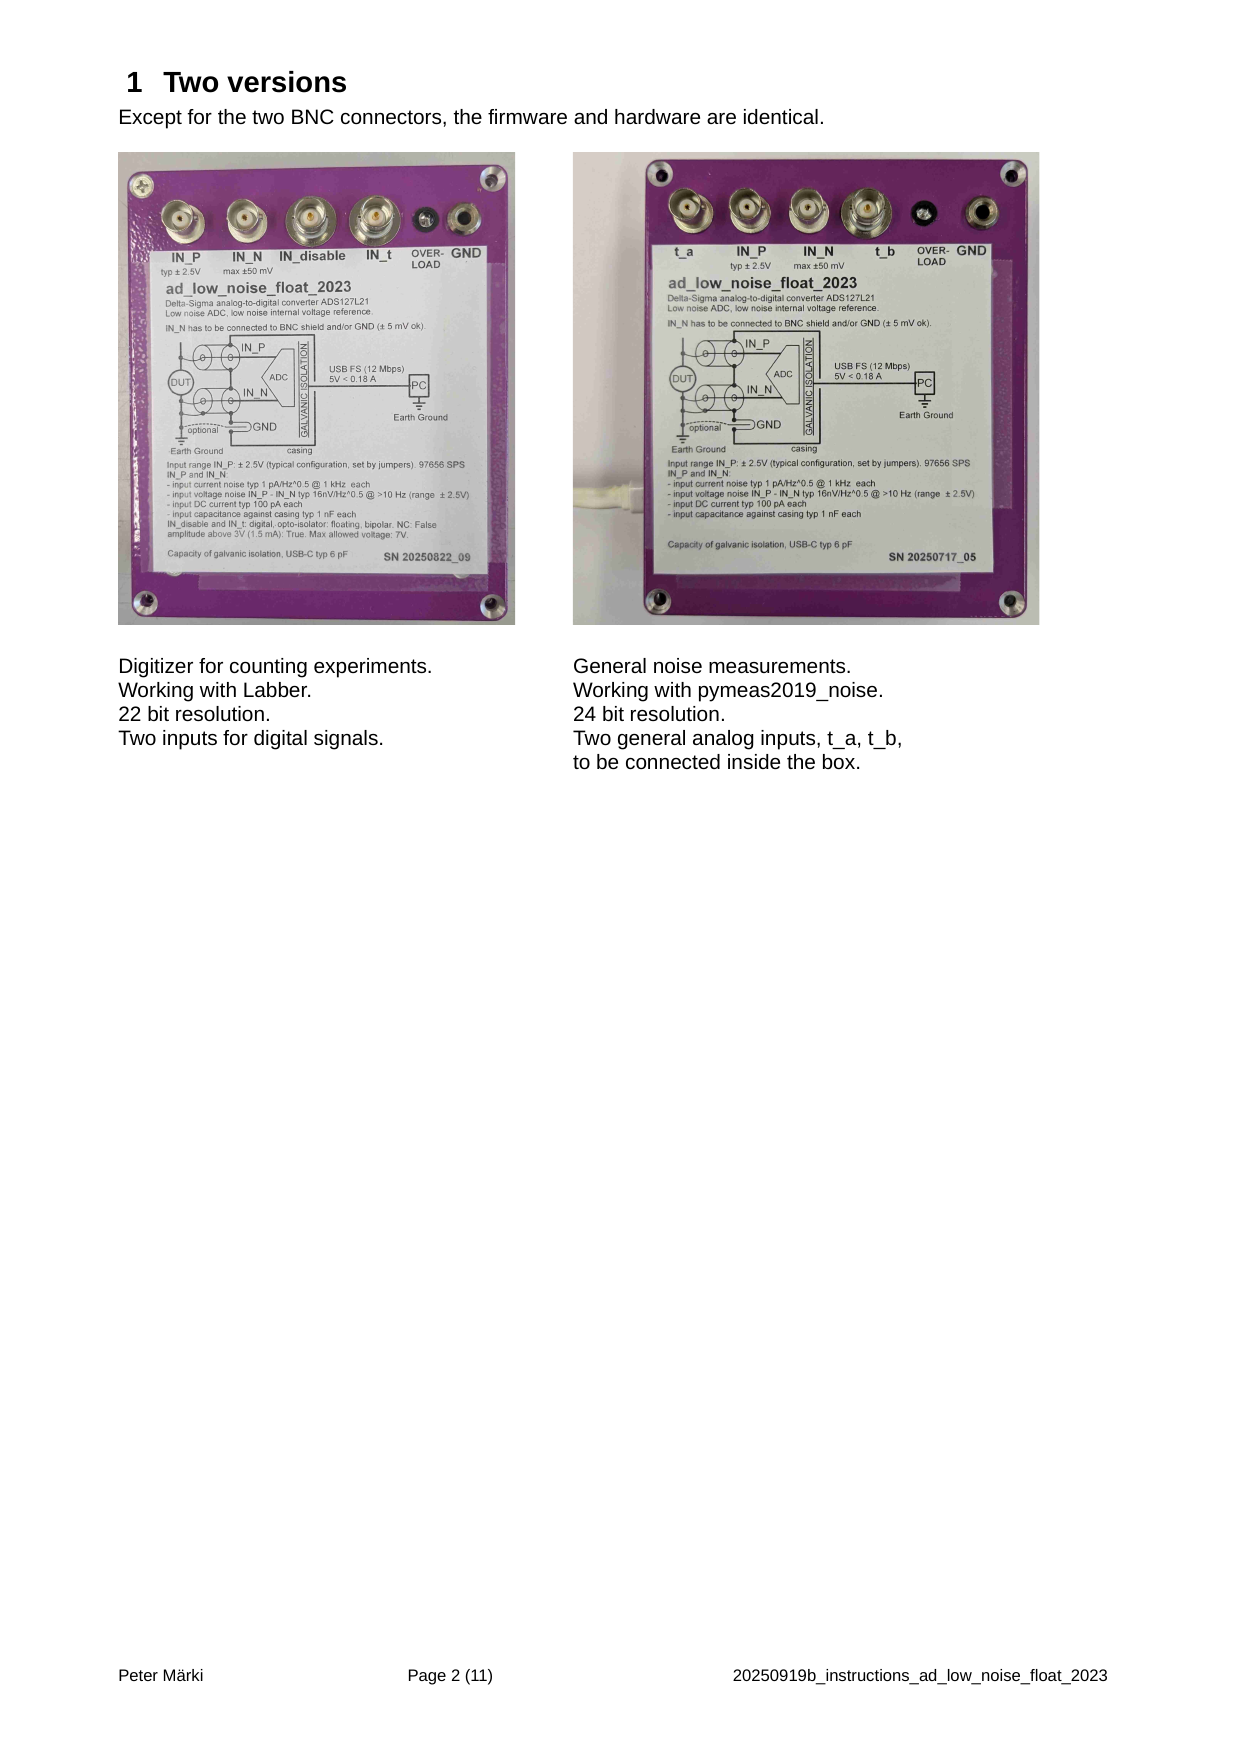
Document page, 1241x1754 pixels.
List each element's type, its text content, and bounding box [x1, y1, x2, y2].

subtitle Two versions [118, 65, 1181, 98]
text Except for the two BNC connectors, the firmware and hardware are identical. [118, 104, 1181, 128]
picture [572, 152, 1040, 625]
text Two inputs for digital signals. Two general analog inputs, t_a, t_b, to be connected inside the box. [118, 726, 1181, 774]
text Digitizer for counting experiments. General noise measurements. [118, 654, 1181, 678]
text Working with Labber. Working with pymeas2019_noise. [118, 678, 1181, 702]
text 22 bit resolution. 24 bit resolution. [118, 702, 1181, 726]
picture [118, 152, 515, 625]
